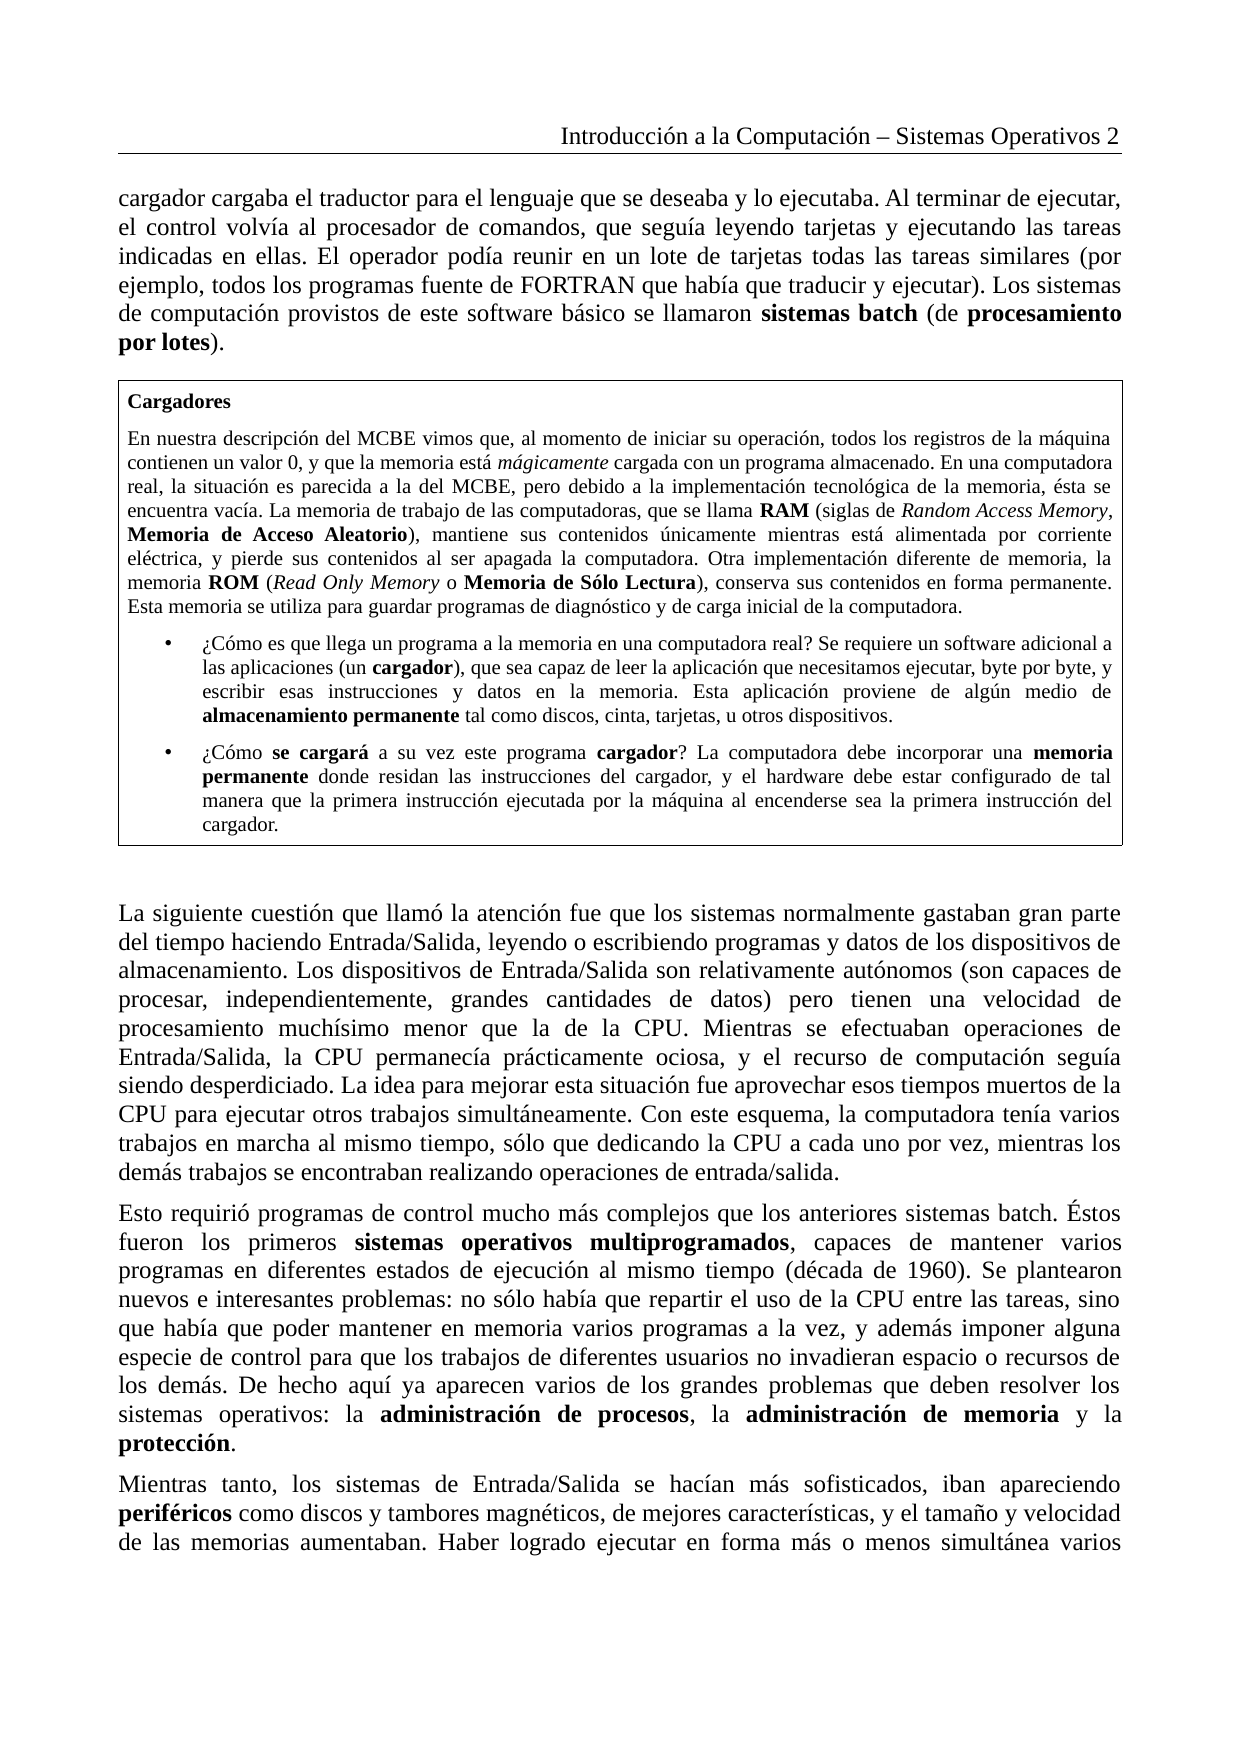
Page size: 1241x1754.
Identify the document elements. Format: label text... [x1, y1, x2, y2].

text Esto requirió programas de control mucho más complejos que los anteriores sistemas batch. Éstos fueron los primeros sistemas operativos multiprogramados, capaces de mantener varios programas en diferentes estados de ejecución al mismo tiempo (década de 1960). Se plantearon nuevos e interesantes problemas: no sólo había que repartir el uso de la CPU entre las tareas, sino que había que poder mantener en memoria varios programas a la vez, y además imponer alguna especie de control para que los trabajos de diferentes usuarios no invadieran espacio o recursos de los demás. De hecho aquí ya aparecen varios de los grandes problemas que deben resolver los sistemas operativos: la administración de procesos, la administración de memoria y la protección. [118, 1198, 1122, 1457]
text Cargadores [127, 389, 1113, 413]
list ¿Cómo se cargará a su vez este programa cargador? La computadora debe incorporar una memoria permanente donde residan las instrucciones del cargador, y el hardware debe estar configurado de tal manera que la primera instrucción ejecutada por la máquina al encenderse sea la primera instrucción del cargador. [164, 740, 1113, 836]
list ¿Cómo es que llega un programa a la memoria en una computadora real? Se requiere un software adicional a las aplicaciones (un cargador), que sea capaz de leer la aplicación que necesitamos ejecutar, byte por byte, y escribir esas instrucciones y datos en la memoria. Esta aplicación proviene de algún medio de almacenamiento permanente tal como discos, cinta, tarjetas, u otros dispositivos. [164, 631, 1113, 727]
text cargador cargaba el traductor para el lenguaje que se deseaba y lo ejecutaba. Al terminar de ejecutar, el control volvía al procesador de comandos, que seguía leyendo tarjetas y ejecutando las tareas indicadas en ellas. El operador podía reunir en un lote de tarjetas todas las tareas similares (por ejemplo, todos los programas fuente de FORTRAN que había que traducir y ejecutar). Los sistemas de computación provistos de este software básico se llamaron sistemas batch (de procesamiento por lotes). [118, 183, 1122, 356]
text La siguiente cuestión que llamó la atención fue que los sistemas normalmente gastaban gran parte del tiempo haciendo Entrada/Salida, leyendo o escribiendo programas y datos de los dispositivos de almacenamiento. Los dispositivos de Entrada/Salida son relativamente autónomos (son capaces de procesar, independientemente, grandes cantidades de datos) pero tienen una velocidad de procesamiento muchísimo menor que la de la CPU. Mientras se efectuaban operaciones de Entrada/Salida, la CPU permanecía prácticamente ociosa, y el recurso de computación seguía siendo desperdiciado. La idea para mejorar esta situación fue aprovechar esos tiempos muertos de la CPU para ejecutar otros trabajos simultáneamente. Con este esquema, la computadora tenía varios trabajos en marcha al mismo tiempo, sólo que dedicando la CPU a cada uno por vez, mientras los demás trabajos se encontraban realizando operaciones de entrada/salida. [118, 898, 1122, 1186]
text Mientras tanto, los sistemas de Entrada/Salida se hacían más sofisticados, iban apareciendo periféricos como discos y tambores magnéticos, de mejores características, y el tamaño y velocidad de las memorias aumentaban. Haber logrado ejecutar en forma más o menos simultánea varios [118, 1469, 1122, 1556]
text En nuestra descripción del MCBE vimos que, al momento de iniciar su operación, todos los registros de la máquina contienen un valor 0, y que la memoria está mágicamente cargada con un programa almacenado. En una computadora real, la situación es parecida a la del MCBE, pero debido a la implementación tecnológica de la memoria, ésta se encuentra vacía. La memoria de trabajo de las computadoras, que se llama RAM (siglas de Random Access Memory, Memoria de Acceso Aleatorio), mantiene sus contenidos únicamente mientras está alimentada por corriente eléctrica, y pierde sus contenidos al ser apagada la computadora. Otra implementación diferente de memoria, la memoria ROM (Read Only Memory o Memoria de Sólo Lectura), conserva sus contenidos en forma permanente. Esta memoria se utiliza para guardar programas de diagnóstico y de carga inicial de la computadora. [127, 426, 1113, 618]
